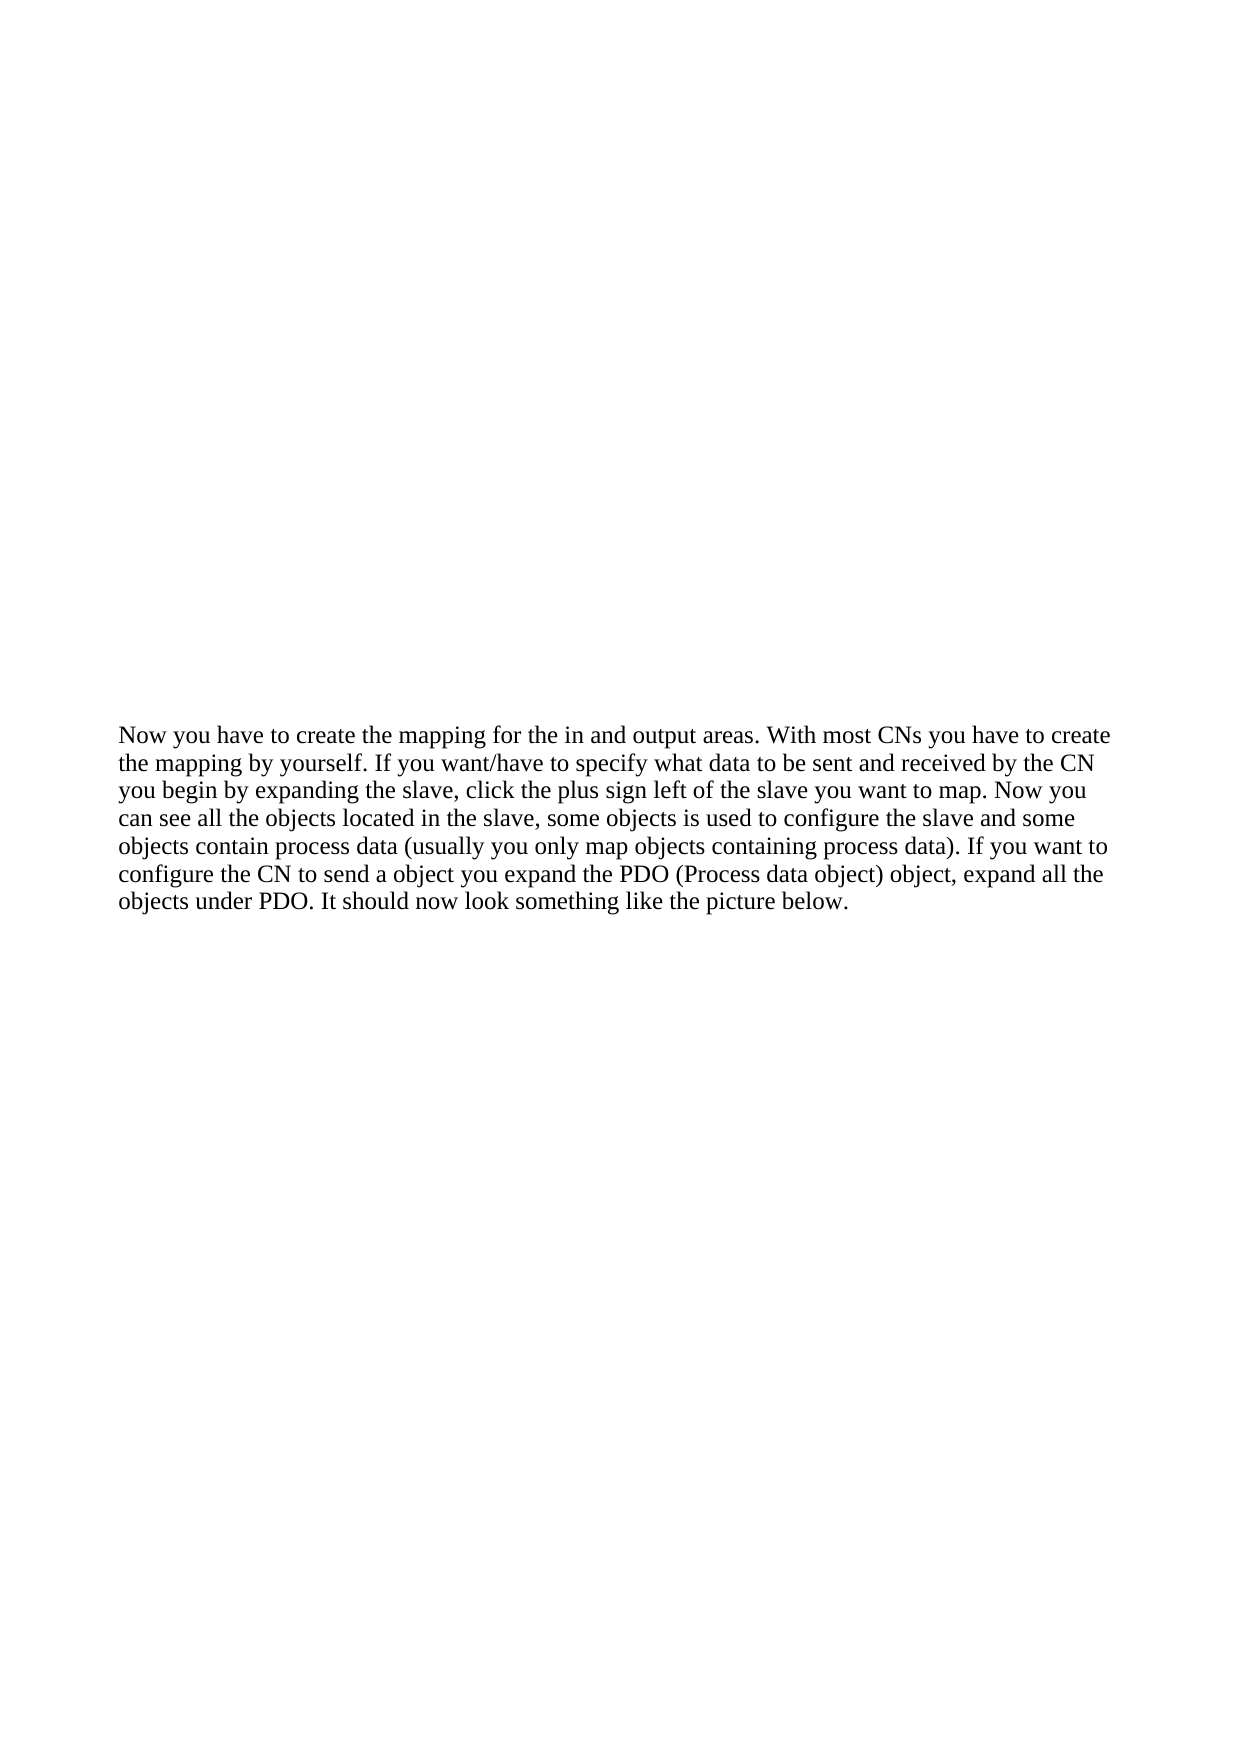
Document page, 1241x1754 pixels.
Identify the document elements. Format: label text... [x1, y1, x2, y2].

text Now you have to create the mapping for the in and output areas. With most CNs you have to create the mapping by yourself. If you want/have to specify what data to be sent and received by the CN you begin by expanding the slave, click the plus sign left of the slave you want to map. Now you can see all the objects located in the slave, some objects is used to configure the slave and some objects contain process data (usually you only map objects containing process data). If you want to configure the CN to send a object you expand the PDO (Process data object) object, expand all the objects under PDO. It should now look something like the picture below. [118, 721, 1122, 915]
